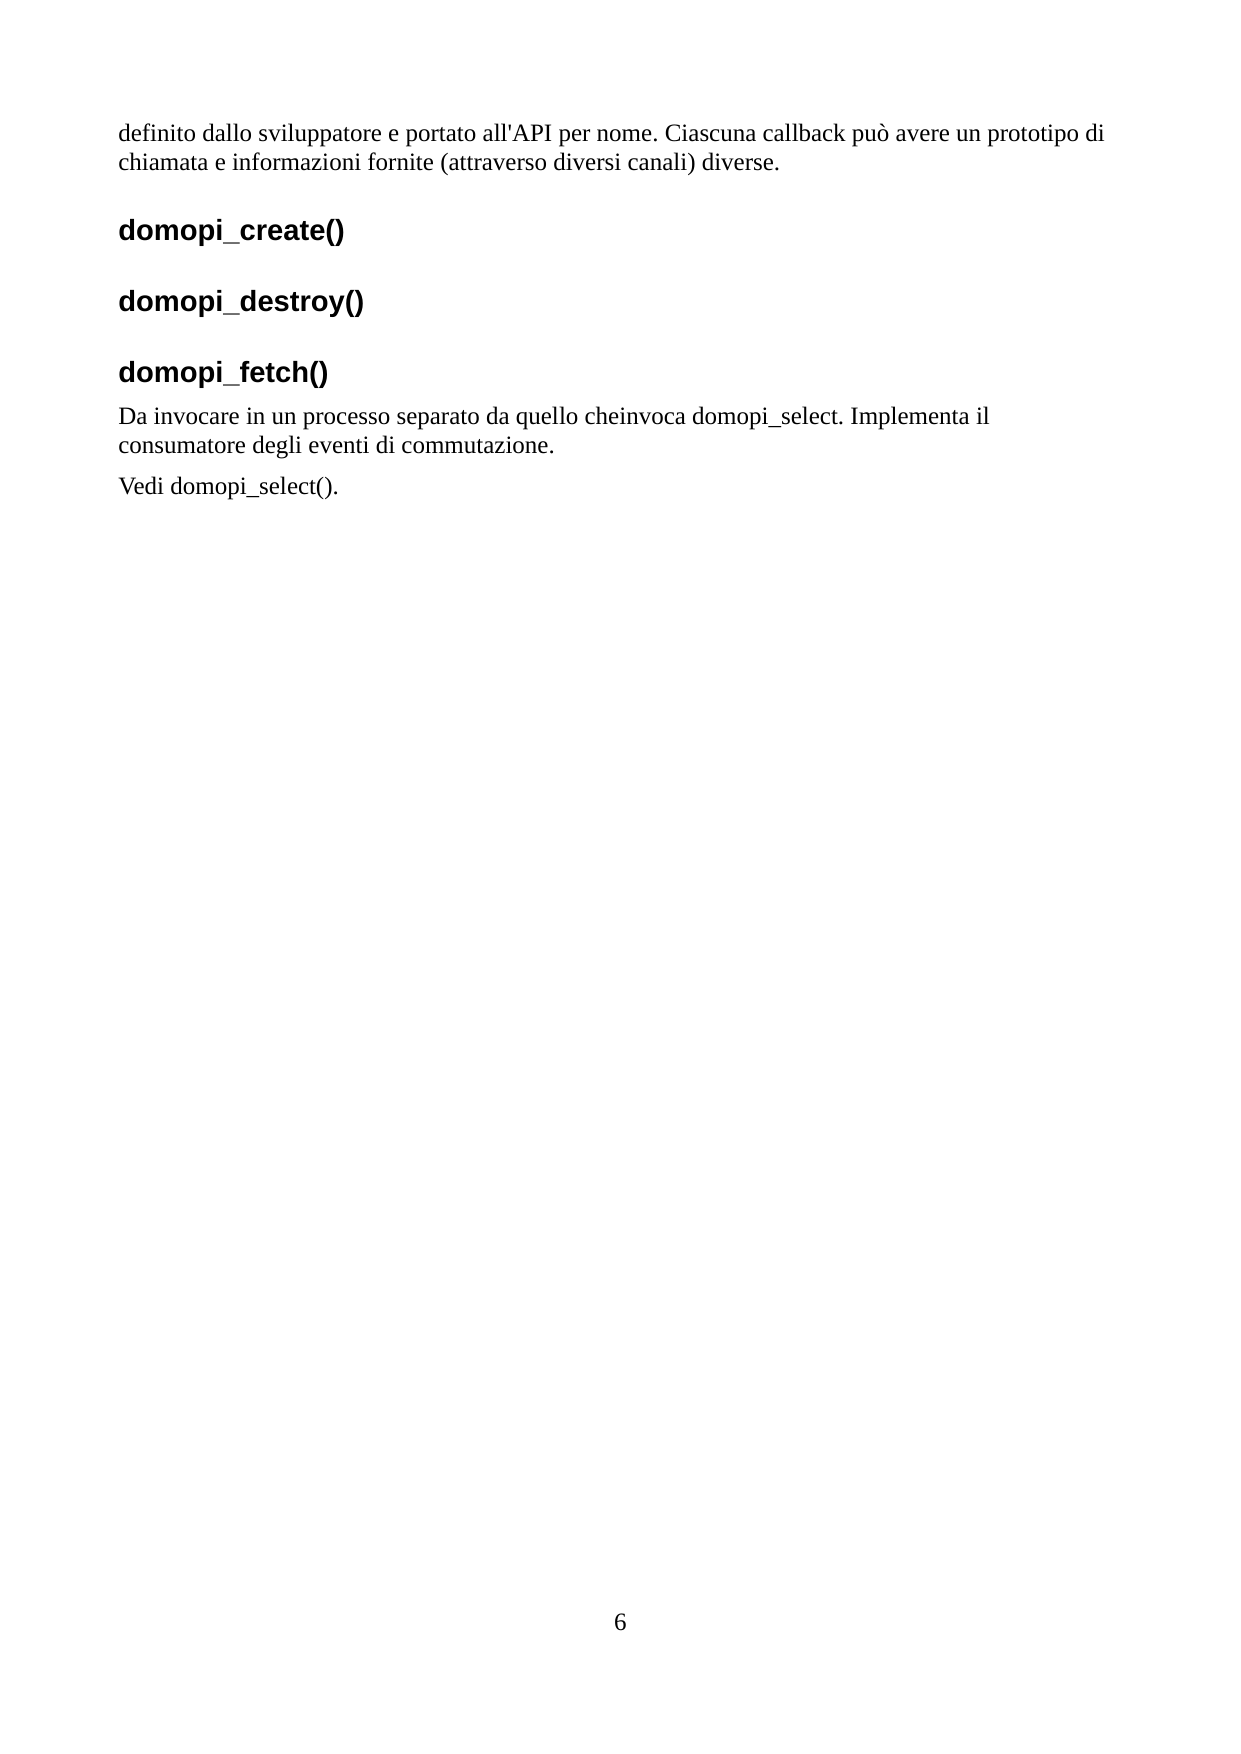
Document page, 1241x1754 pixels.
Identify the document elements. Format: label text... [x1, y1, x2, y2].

text Vedi domopi_select(). [118, 471, 1122, 500]
text Da invocare in un processo separato da quello cheinvoca domopi_select. Implementa il consumatore degli eventi di commutazione. [118, 401, 1122, 459]
text definito dallo sviluppatore e portato all'API per nome. Ciascuna callback può avere un prototipo di chiamata e informazioni fornite (attraverso diversi canali) diverse. [118, 118, 1122, 176]
subtitle domopi_fetch() [118, 355, 1122, 389]
subtitle domopi_destroy() [118, 284, 1122, 318]
subtitle domopi_create() [118, 213, 1122, 247]
